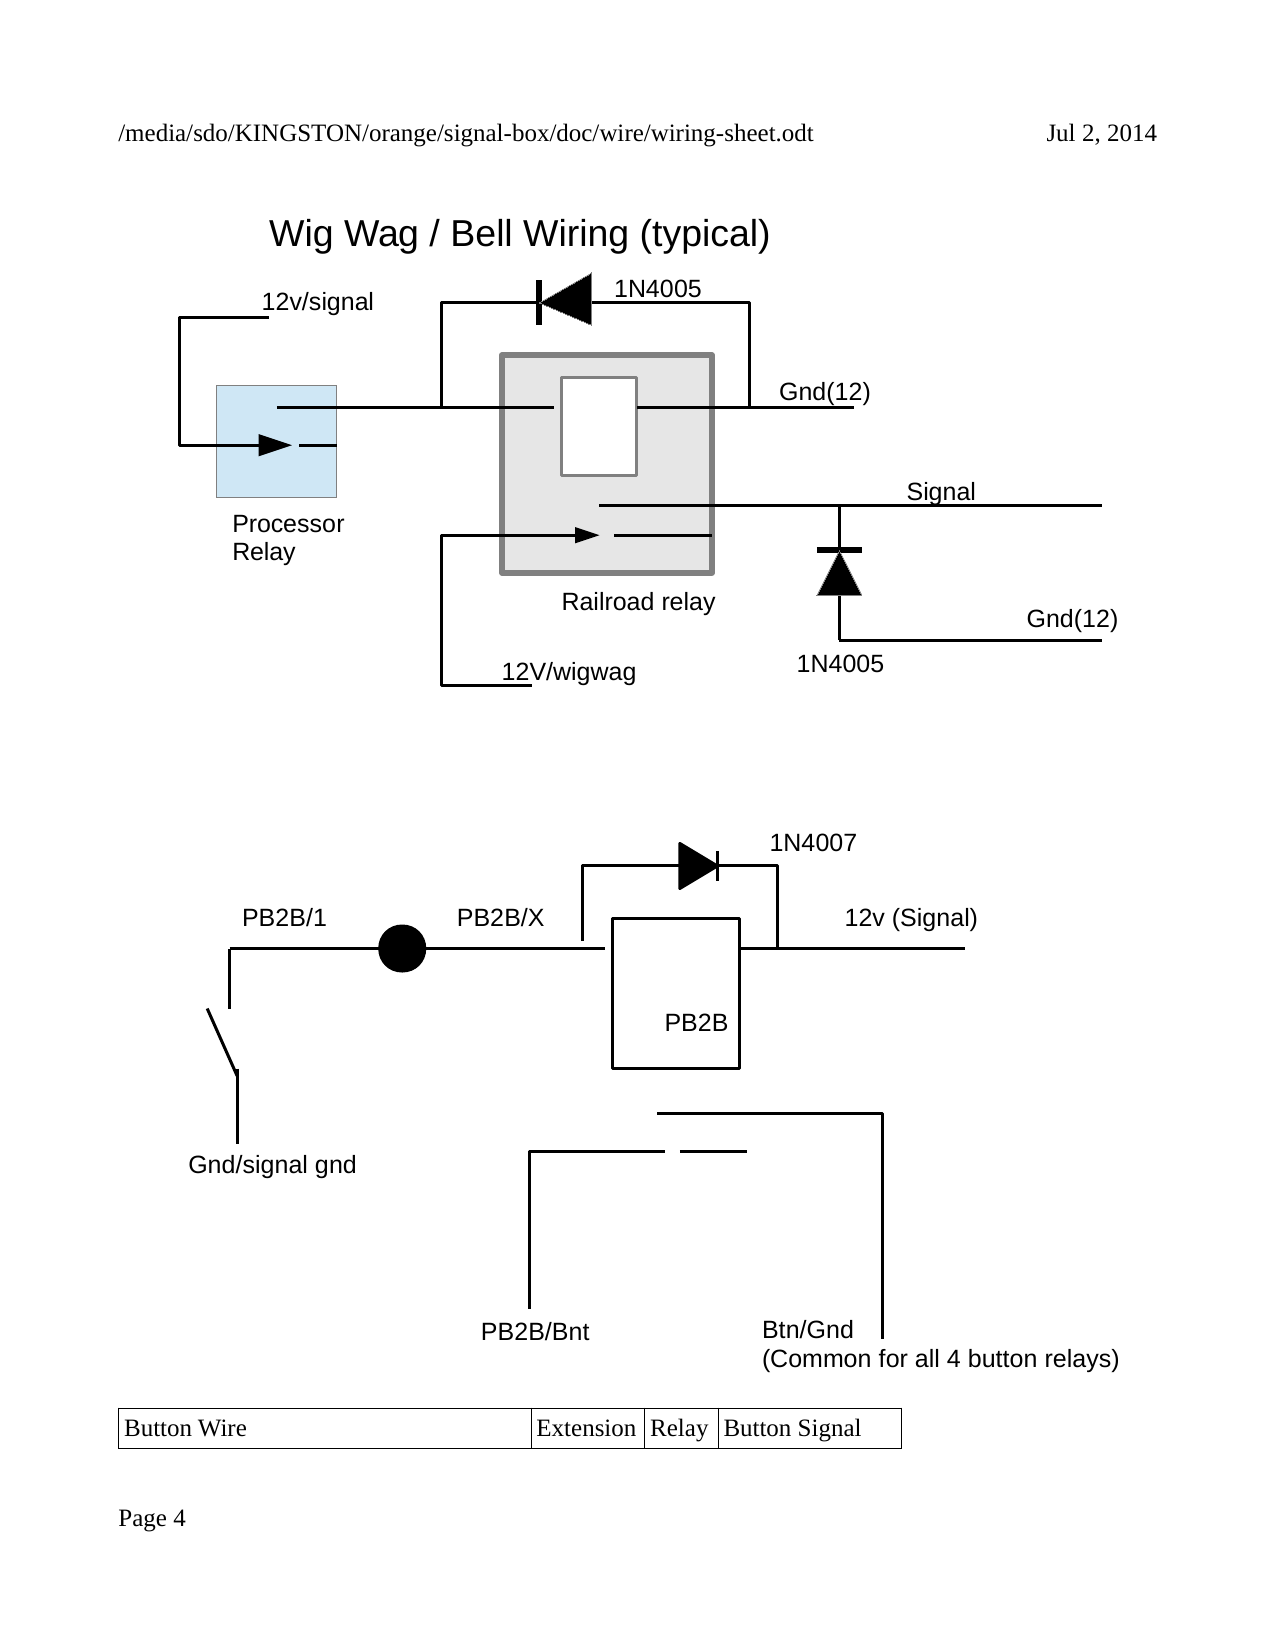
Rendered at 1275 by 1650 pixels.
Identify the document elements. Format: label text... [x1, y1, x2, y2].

table_header Extension [532, 1409, 644, 1448]
table_header Relay [645, 1409, 718, 1448]
table_header Button Wire [119, 1409, 531, 1448]
table_header Button Signal [719, 1409, 901, 1448]
